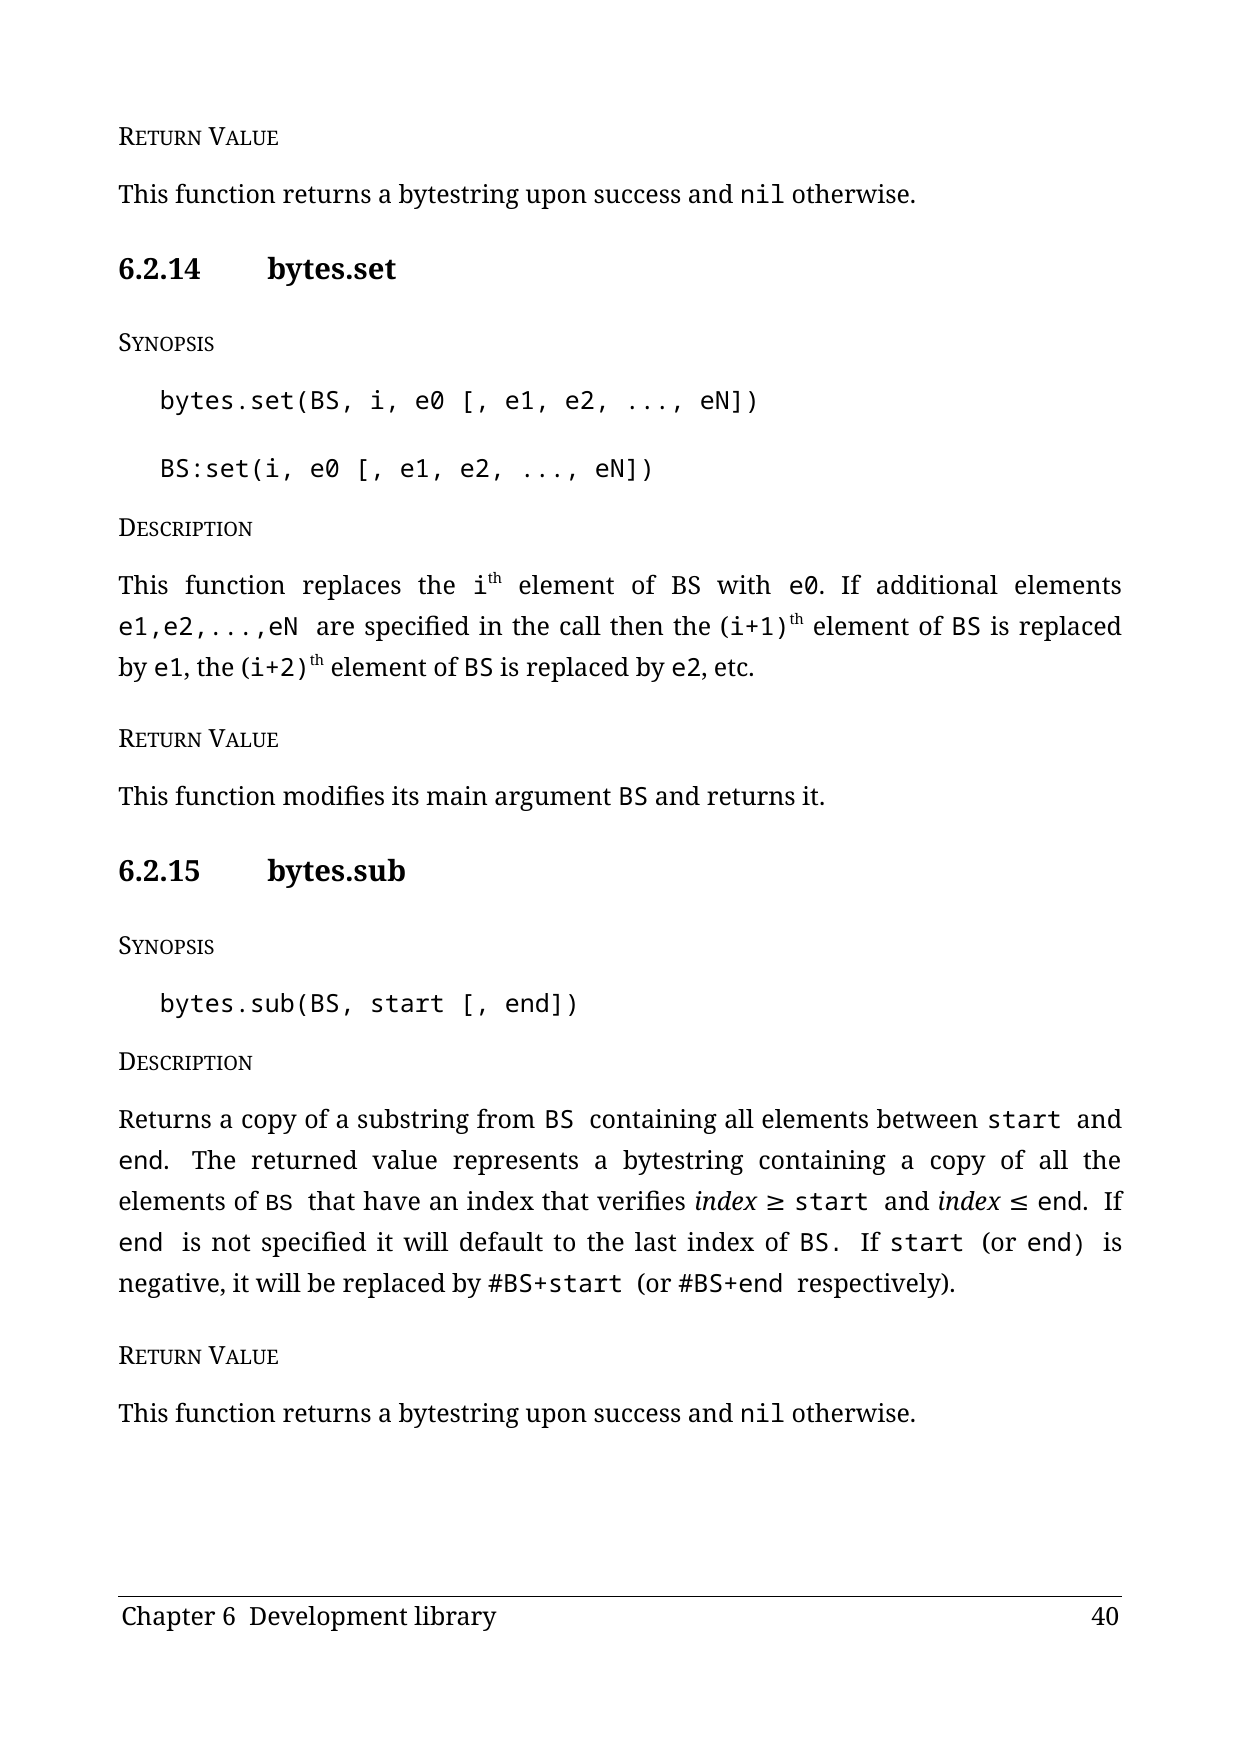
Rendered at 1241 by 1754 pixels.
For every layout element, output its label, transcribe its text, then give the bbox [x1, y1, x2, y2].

subtitle bytes.sub [118, 851, 1122, 890]
text bytes.set(BS, i, e0 [, e1, e2, ..., eN]) [159, 383, 1122, 417]
text This function returns a bytestring upon success and nil otherwise. [118, 1396, 1122, 1429]
text This function modifies its main argument BS and returns it. [118, 779, 1122, 813]
subtitle Synopsis [118, 325, 1122, 358]
subtitle Return Value [118, 118, 1122, 152]
text This function returns a bytestring upon success and nil otherwise. [118, 176, 1122, 210]
subtitle Return Value [118, 1337, 1122, 1371]
subtitle bytes.set [118, 248, 1122, 288]
subtitle Synopsis [118, 927, 1122, 961]
subtitle Description [118, 1044, 1122, 1078]
text bytes.sub(BS, start [, end]) [159, 985, 1122, 1019]
text Returns a copy of a substring from BS containing all elements between start and end. The returned value represents a bytestring containing a copy of all the elements of BS that have an index that verifies index ≥ start and index ≤ end. If end is not specified it will default to the last index of BS. If start (or end) is negative, it will be replaced by #BS+start (or #BS+end respectively). [118, 1102, 1122, 1300]
subtitle Return Value [118, 721, 1122, 755]
subtitle Description [118, 510, 1122, 543]
text BS:set(i, e0 [, e1, e2, ..., eN]) [159, 451, 1122, 485]
text This function replaces the ith element of BS with e0. If additional elements e1,e2,...,eN are specified in the call then the (i+1)th element of BS is replaced by e1, the (i+2)th element of BS is replaced by e2, etc. [118, 568, 1122, 683]
